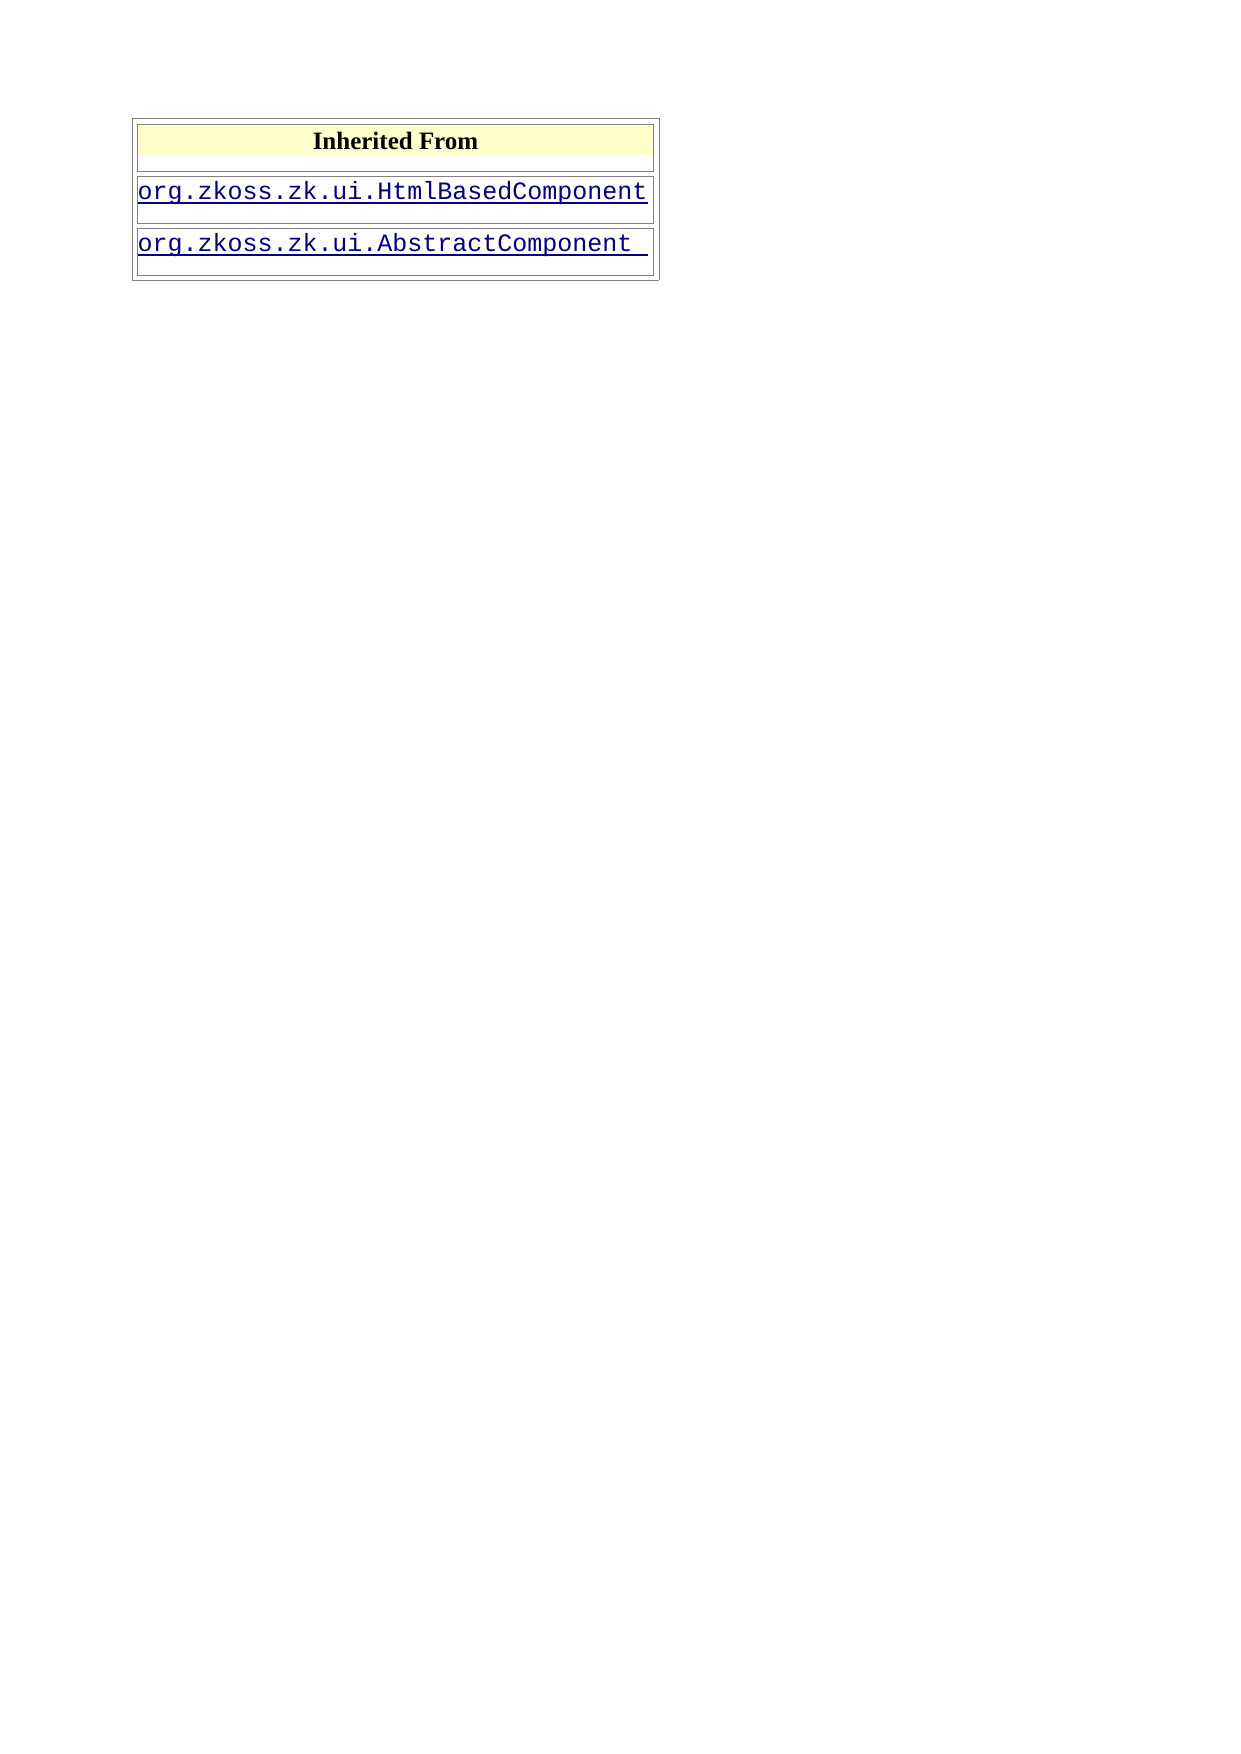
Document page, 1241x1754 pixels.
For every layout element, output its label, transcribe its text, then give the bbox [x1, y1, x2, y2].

table_cell org.zkoss.zk.ui.AbstractComponent [134, 223, 656, 275]
table_header Inherited From [134, 119, 656, 171]
table_cell org.zkoss.zk.ui.HtmlBasedComponent [134, 171, 656, 223]
